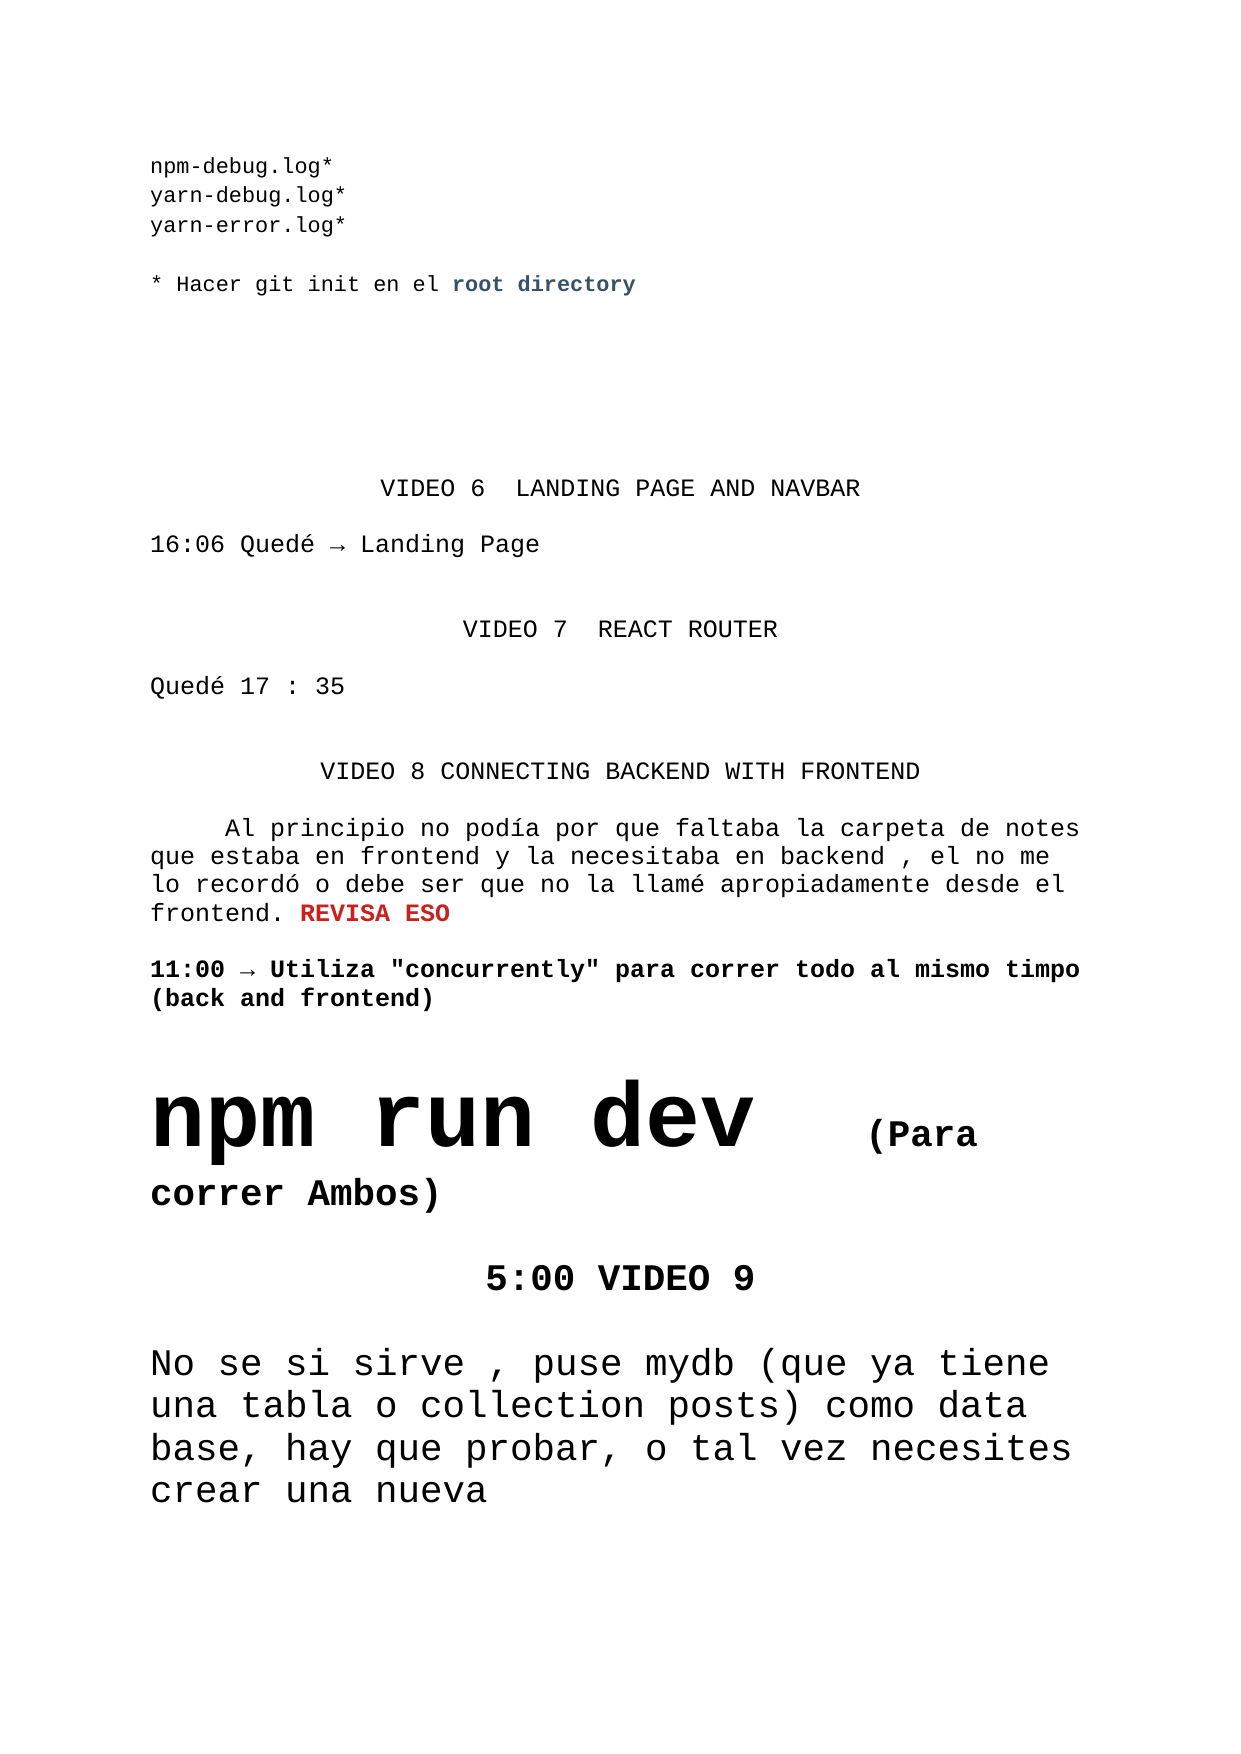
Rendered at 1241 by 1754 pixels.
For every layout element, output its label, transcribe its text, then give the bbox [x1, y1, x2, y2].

text Al principio no podía por que faltaba la carpeta de notes que estaba en frontend y la necesitaba en backend , el no me lo recordó o debe ser que no la llamé apropiadamente desde el frontend. REVISA ESO [150, 815, 1090, 928]
text 11:00 → Utiliza "concurrently" para correr todo al mismo timpo (back and frontend) [150, 957, 1090, 1013]
text * Hacer git init en el root directory [150, 269, 1090, 298]
text yarn-error.log* [150, 209, 1090, 239]
text 5:00 VIDEO 9 [150, 1259, 1090, 1302]
text Quedé 17 : 35 [150, 673, 1090, 702]
text 16:06 Quedé → Landing Page [150, 532, 1090, 560]
text No se si sirve , puse mydb (que ya tiene una tabla o collection posts) como data base, hay que probar, o tal vez necesites crear una nueva [150, 1344, 1090, 1514]
text npm run dev (Para correr Ambos) [150, 1070, 1090, 1217]
text VIDEO 7 REACT ROUTER [150, 617, 1090, 645]
text VIDEO 6 LANDING PAGE AND NAVBAR [150, 475, 1090, 503]
text VIDEO 8 CONNECTING BACKEND WITH FRONTEND [150, 758, 1090, 787]
text yarn-debug.log* [150, 180, 1090, 209]
text npm-debug.log* [150, 150, 1090, 180]
